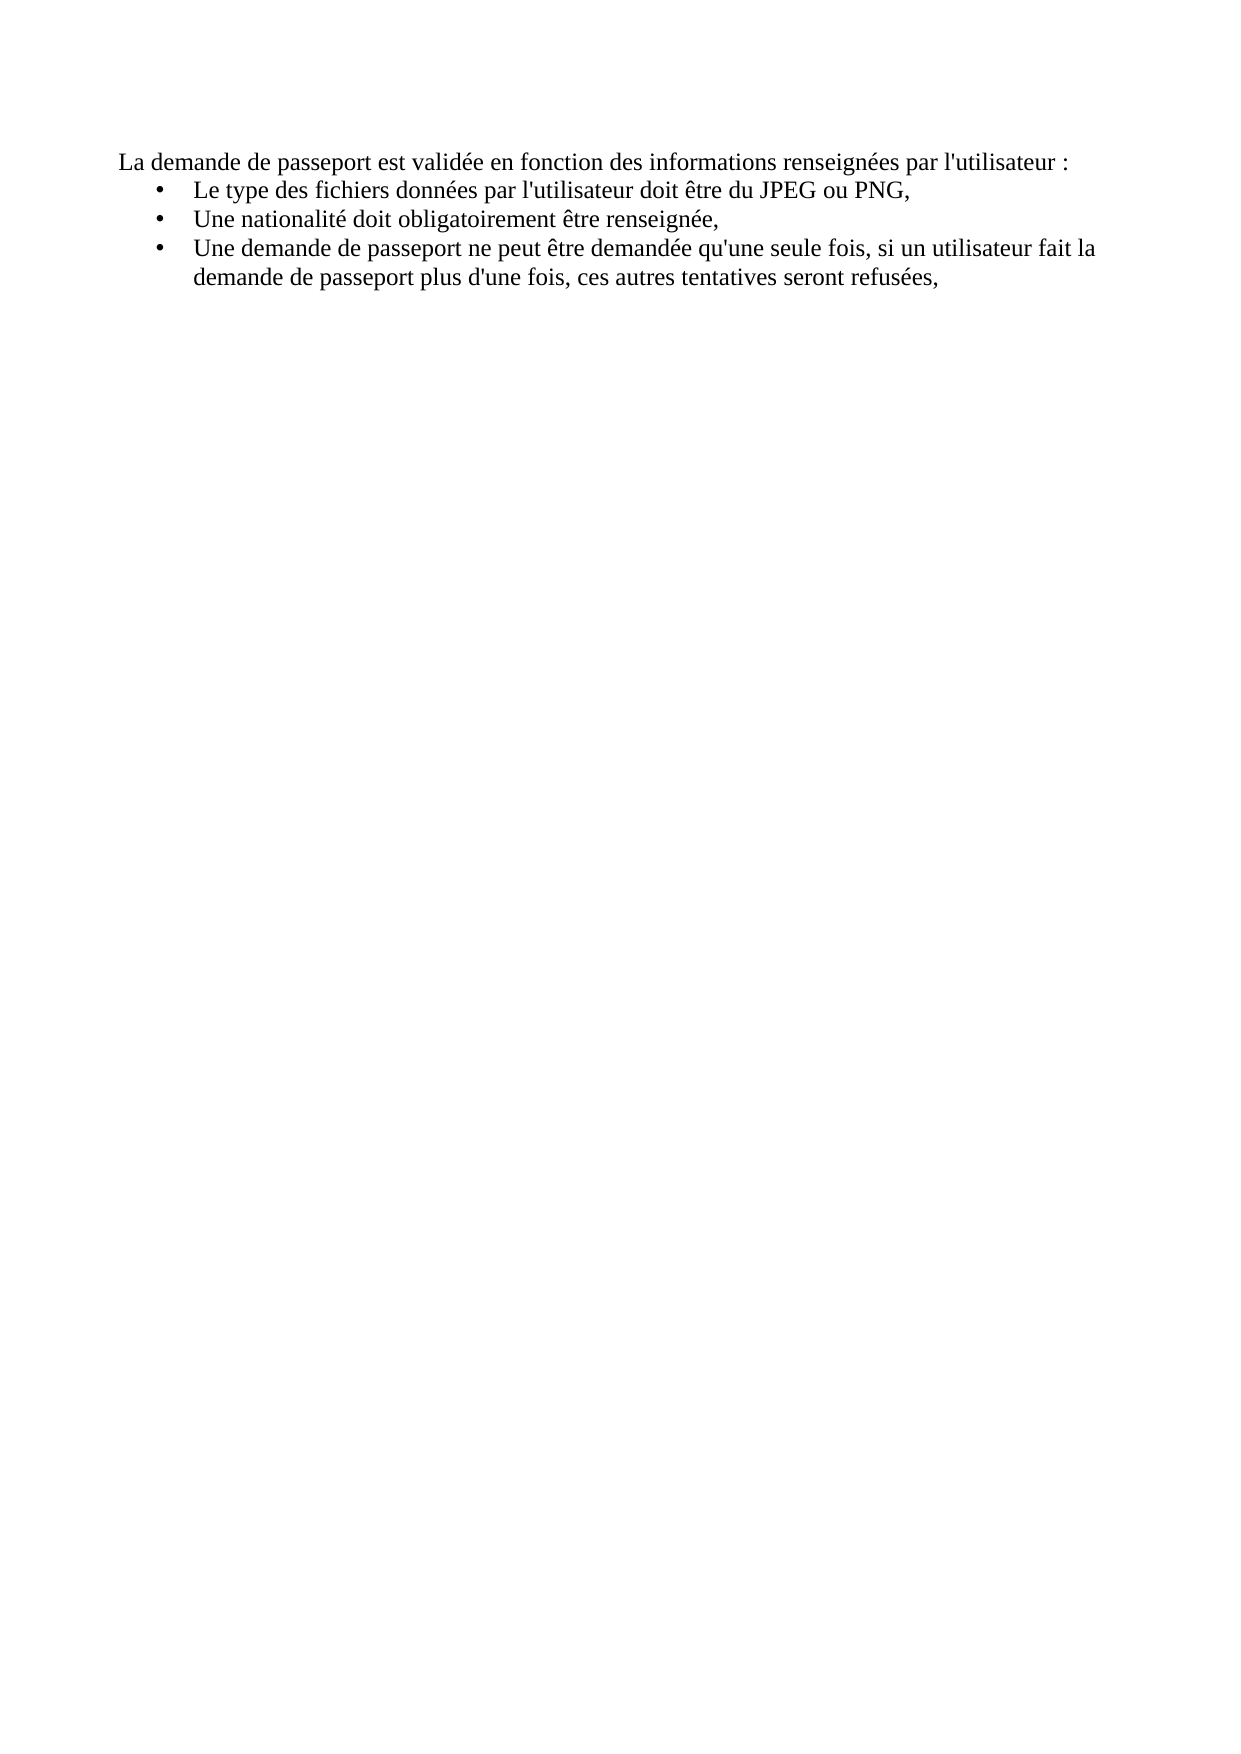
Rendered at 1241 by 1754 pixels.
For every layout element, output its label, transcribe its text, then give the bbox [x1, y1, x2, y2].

list Une nationalité doit obligatoirement être renseignée, [156, 204, 1122, 233]
text La demande de passeport est validée en fonction des informations renseignées par l'utilisateur : [118, 147, 1122, 176]
list Le type des fichiers données par l'utilisateur doit être du JPEG ou PNG, [156, 176, 1122, 204]
list Une demande de passeport ne peut être demandée qu'une seule fois, si un utilisateur fait la demande de passeport plus d'une fois, ces autres tentatives seront refusées, [156, 233, 1122, 291]
